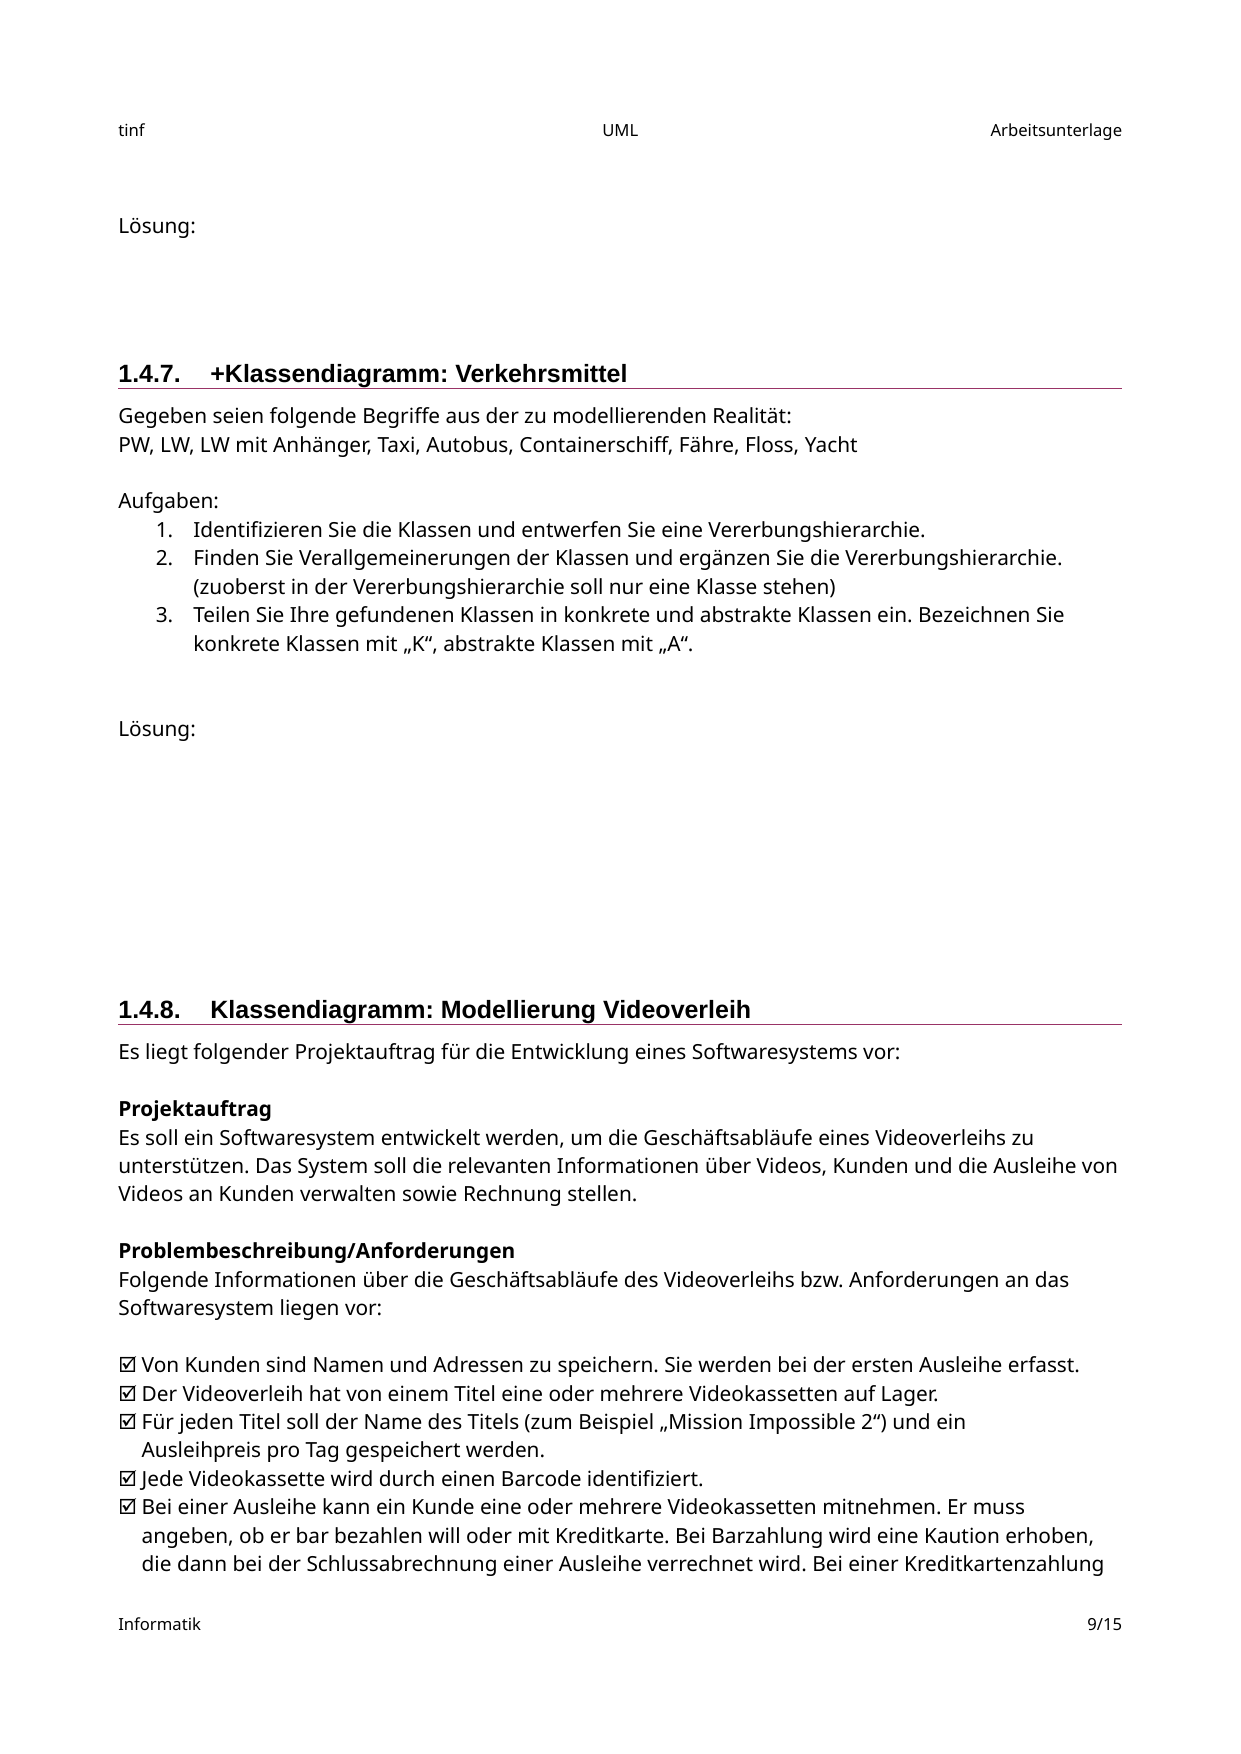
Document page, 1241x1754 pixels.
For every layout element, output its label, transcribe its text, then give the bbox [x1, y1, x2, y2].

text Lösung: [118, 714, 1122, 743]
text Es liegt folgender Projektauftrag für die Entwicklung eines Softwaresystems vor: [118, 1037, 1122, 1066]
text Problembeschreibung/Anforderungen [118, 1236, 1122, 1265]
text Aufgaben: [118, 487, 1122, 515]
list Identifizieren Sie die Klassen und entwerfen Sie eine Vererbungshierarchie. [156, 515, 1122, 543]
list Bei einer Ausleihe kann ein Kunde eine oder mehrere Videokassetten mitnehmen. Er muss [118, 1492, 1122, 1521]
subtitle +Klassendiagramm: Verkehrsmittel [118, 359, 1122, 388]
subtitle Klassendiagramm: Modellierung Videoverleih [118, 995, 1122, 1024]
text Lösung: [118, 211, 1122, 240]
list Der Videoverleih hat von einem Titel eine oder mehrere Videokassetten auf Lager. [118, 1379, 1122, 1407]
text Gegeben seien folgende Begriffe aus der zu modellierenden Realität: [118, 401, 1122, 430]
text Folgende Informationen über die Geschäftsabläufe des Videoverleihs bzw. Anforderungen an das Softwaresystem liegen vor: [118, 1265, 1122, 1322]
list Ausleihpreis pro Tag gespeichert werden. [118, 1436, 1122, 1464]
text PW, LW, LW mit Anhänger, Taxi, Autobus, Containerschiff, Fähre, Floss, Yacht [118, 430, 1122, 458]
text Es soll ein Softwaresystem entwickelt werden, um die Geschäftsabläufe eines Videoverleihs zu [118, 1123, 1122, 1151]
list Teilen Sie Ihre gefundenen Klassen in konkrete und abstrakte Klassen ein. Bezeichnen Sie konkrete Klassen mit „K“, abstrakte Klassen mit „A“. [156, 600, 1122, 657]
list Jede Videokassette wird durch einen Barcode identifiziert. [118, 1464, 1122, 1492]
text unterstützen. Das System soll die relevanten Informationen über Videos, Kunden und die Ausleihe von Videos an Kunden verwalten sowie Rechnung stellen. [118, 1151, 1122, 1208]
list angeben, ob er bar bezahlen will oder mit Kreditkarte. Bei Barzahlung wird eine Kaution erhoben, die dann bei der Schlussabrechnung einer Ausleihe verrechnet wird. Bei einer Kreditkartenzahlung [118, 1521, 1122, 1578]
text Projektauftrag [118, 1094, 1122, 1123]
list Für jeden Titel soll der Name des Titels (zum Beispiel „Mission Impossible 2“) und ein [118, 1407, 1122, 1436]
list Von Kunden sind Namen und Adressen zu speichern. Sie werden bei der ersten Ausleihe erfasst. [118, 1350, 1122, 1379]
list Finden Sie Verallgemeinerungen der Klassen und ergänzen Sie die Vererbungshierarchie. (zuoberst in der Vererbungshierarchie soll nur eine Klasse stehen) [156, 543, 1122, 600]
